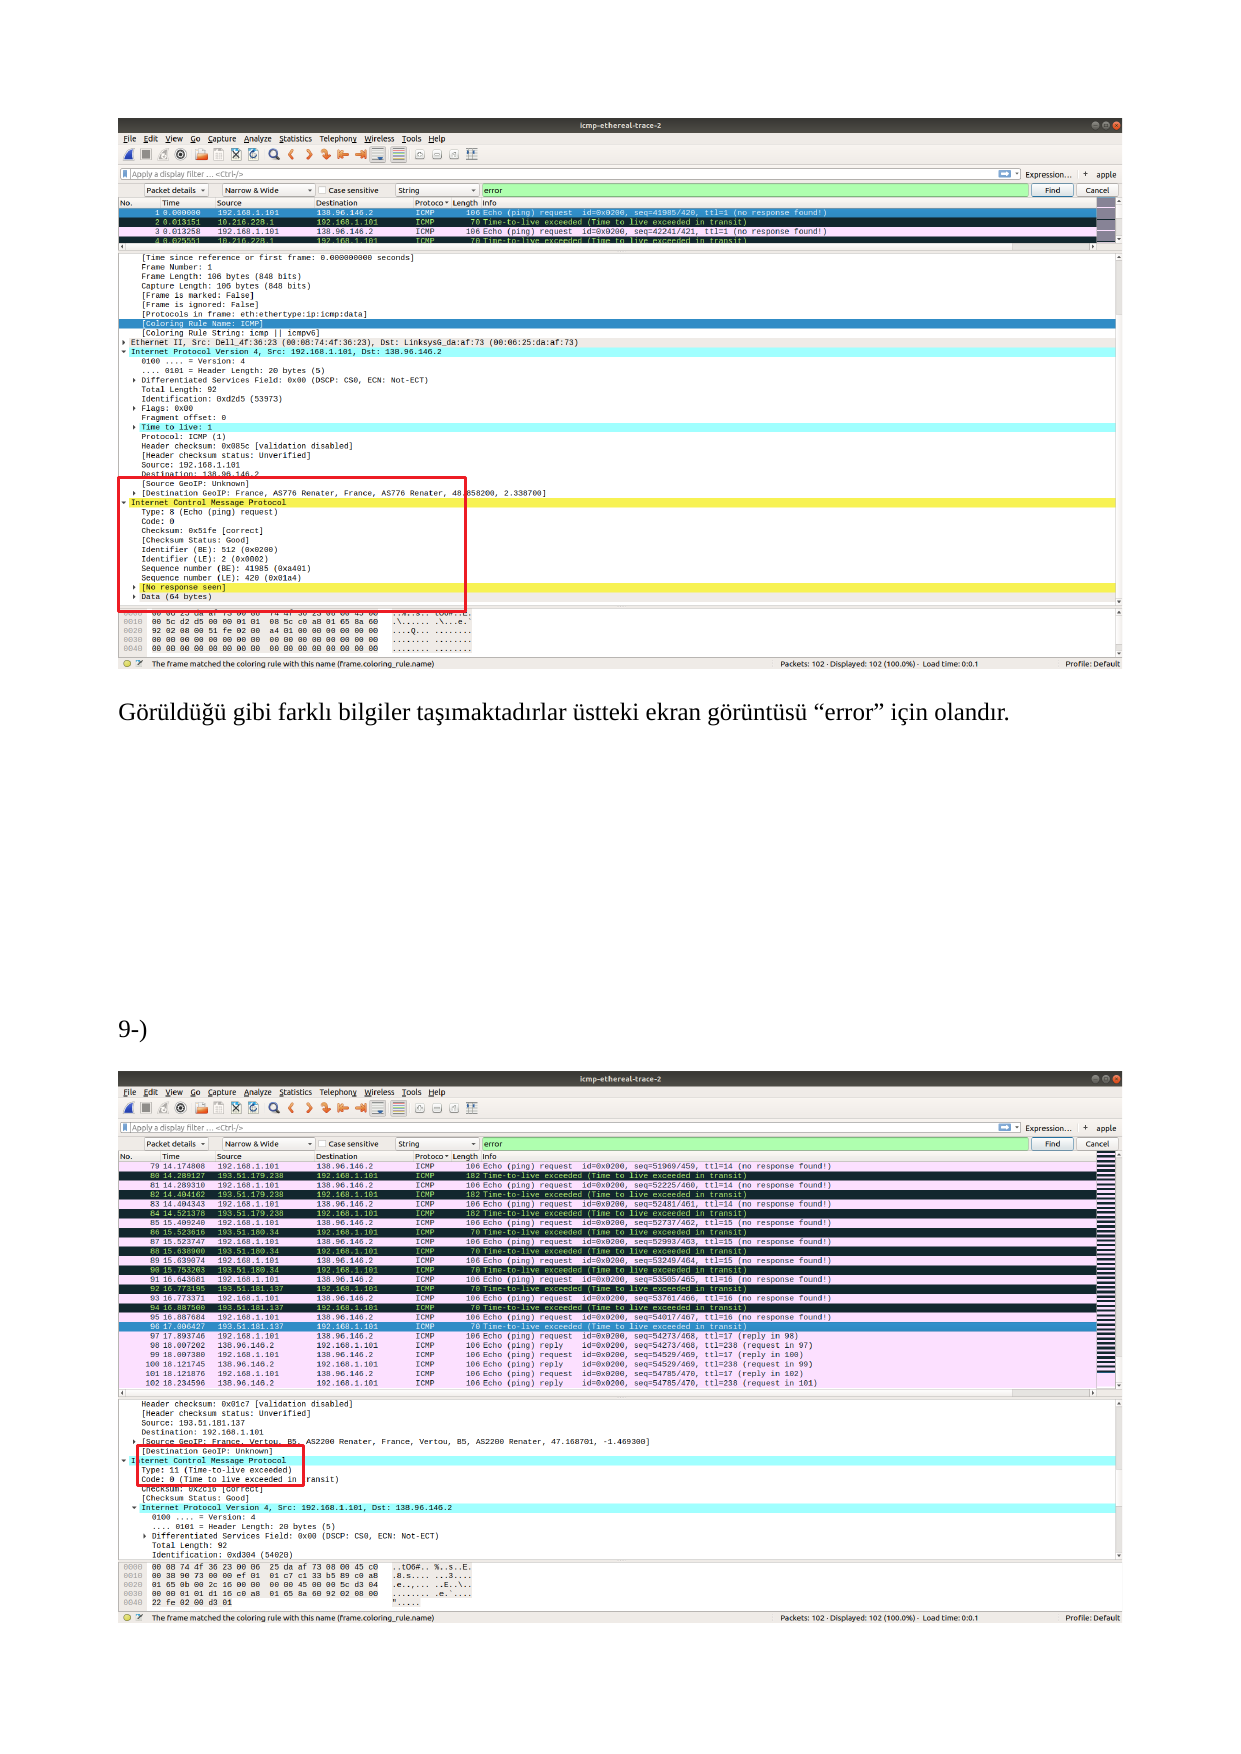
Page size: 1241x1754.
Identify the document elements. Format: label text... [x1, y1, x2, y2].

picture [118, 118, 1123, 669]
text Görüldüğü gibi farklı bilgiler taşımaktadırlar üstteki ekran görüntüsü “error” için olandır. [118, 697, 1122, 726]
picture [118, 1071, 1123, 1623]
text 9-) [118, 1014, 1122, 1042]
picture [120, 479, 464, 610]
